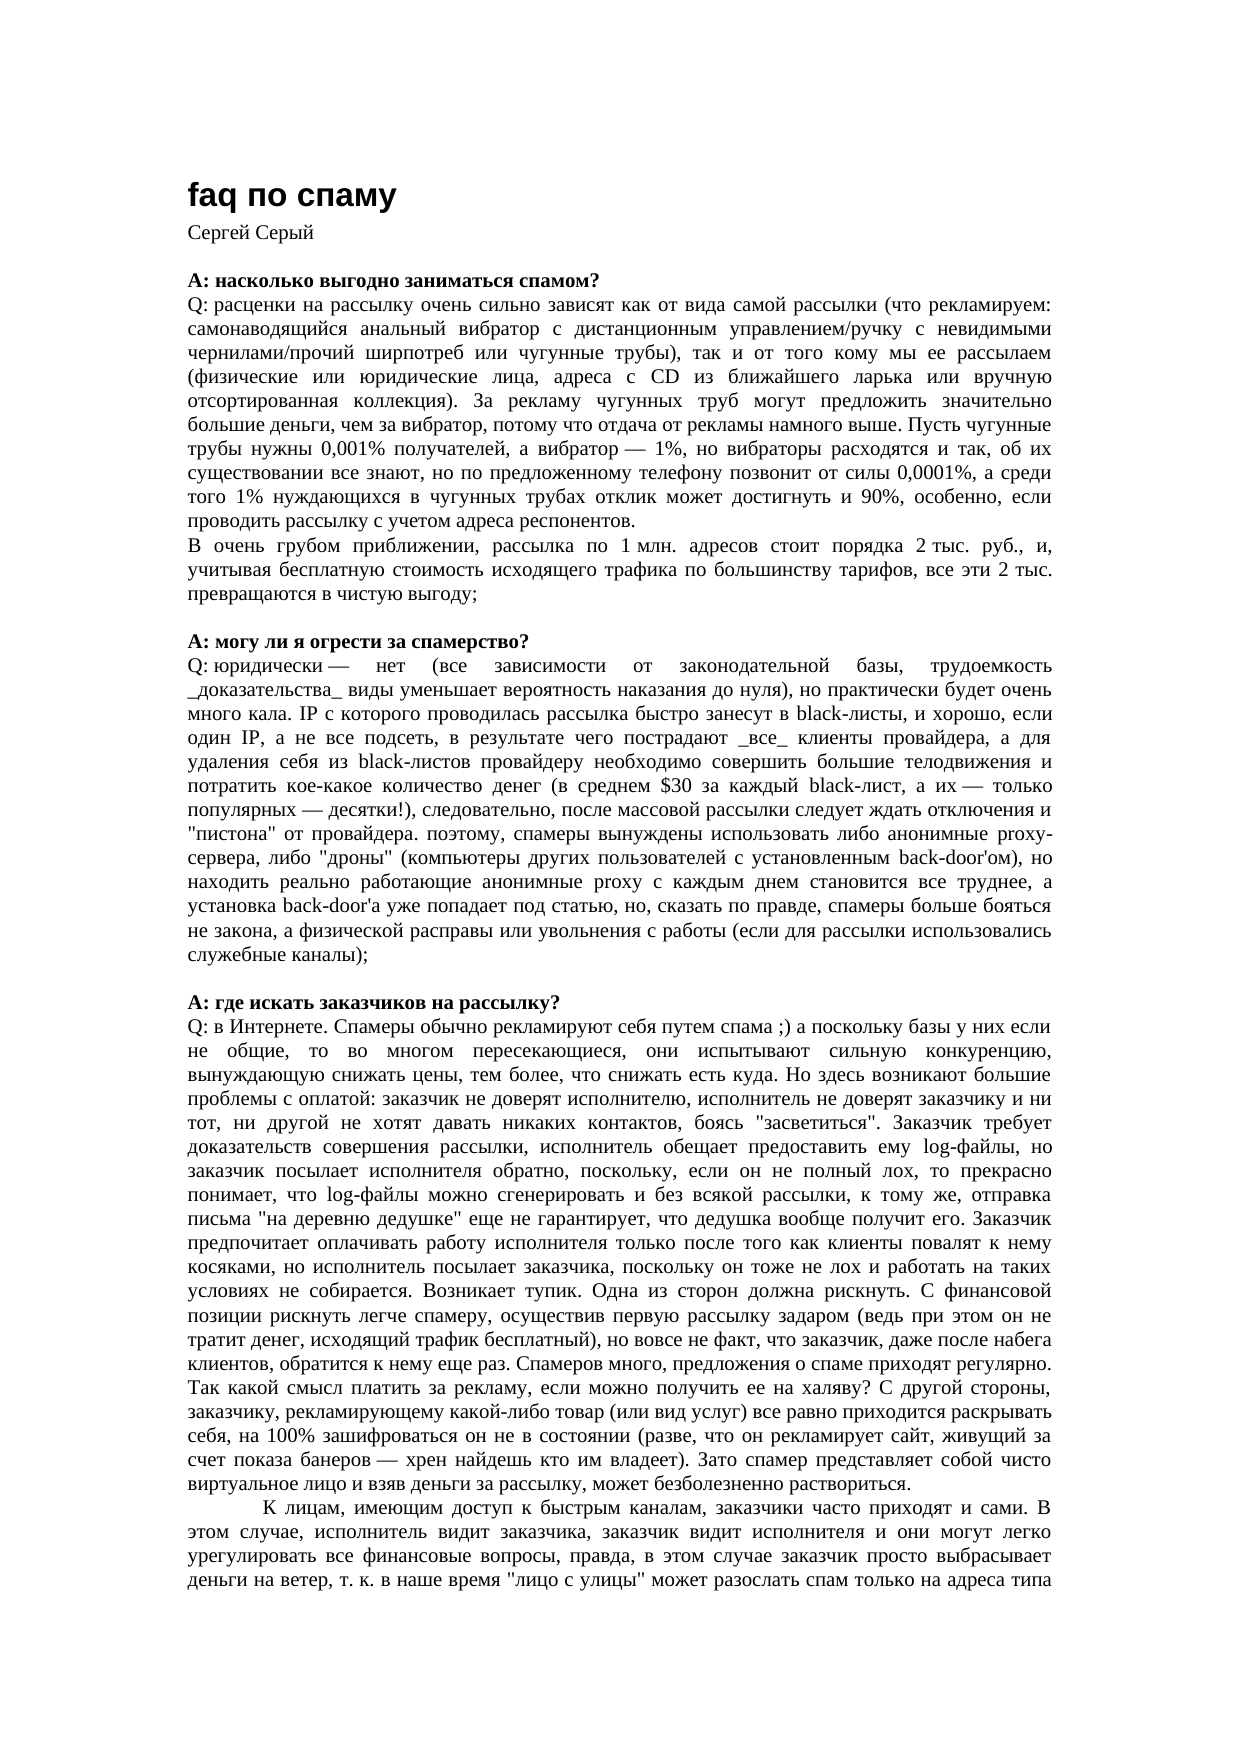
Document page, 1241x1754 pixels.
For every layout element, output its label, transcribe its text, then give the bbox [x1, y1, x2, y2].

text В очень грубом приближении, рассылка по 1 млн. адресов стоит порядка 2 тыс. руб., и, учитывая бесплатную стоимость исходящего трафика по большинству тарифов, все эти 2 тыс. превращаются в чистую выгоду; [187, 532, 1053, 605]
text A: могу ли я огрести за спамерство? [187, 629, 1053, 653]
text Q: расценки на рассылку очень сильно зависят как от вида самой рассылки (что рекламируем: самонаводящийся анальный вибратор с дистанционным управлением/ручку с невидимыми чернилами/прочий ширпотреб или чугунные трубы), так и от того кому мы ее рассылаем (физические или юридические лица, адреса с CD из ближайшего ларька или вручную отсортированная коллекция). За рекламу чугунных труб могут предложить значительно большие деньги, чем за вибратор, потому что отдача от рекламы намного выше. Пусть чугунные трубы нужны 0,001% получателей, а вибратор — 1%, но вибраторы расходятся и так, об их существовании все знают, но по предложенному телефону позвонит от силы 0,0001%, а среди того 1% нуждающихся в чугунных трубах отклик может достигнуть и 90%, особенно, если проводить рассылку с учетом адреса респонентов. [187, 292, 1053, 532]
text К лицам, имеющим доступ к быстрым каналам, заказчики часто приходят и сами. В этом случае, исполнитель видит заказчика, заказчик видит исполнителя и они могут легко урегулировать все финансовые вопросы, правда, в этом случае заказчик просто выбрасывает деньги на ветер, т. к. в наше время "лицо с улицы" может разослать спам только на адреса типа [187, 1495, 1053, 1591]
text A: где искать заказчиков на рассылку? [187, 990, 1053, 1014]
subtitle faq по спаму [187, 175, 1053, 213]
text A: насколько выгодно заниматься спамом? [187, 268, 1053, 292]
text Сергей Серый [187, 220, 1053, 244]
text Q: в Интернете. Спамеры обычно рекламируют себя путем спама ;) а поскольку базы у них если не общие, то во многом пересекающиеся, они испытывают сильную конкуренцию, вынуждающую снижать цены, тем более, что снижать есть куда. Но здесь возникают большие проблемы с оплатой: заказчик не доверят исполнителю, исполнитель не доверят заказчику и ни тот, ни другой не хотят давать никаких контактов, боясь "засветиться". Заказчик требует доказательств совершения рассылки, исполнитель обещает предоставить ему log-файлы, но заказчик посылает исполнителя обратно, поскольку, если он не полный лох, то прекрасно понимает, что log-файлы можно сгенерировать и без всякой рассылки, к тому же, отправка письма "на деревню дедушке" еще не гарантирует, что дедушка вообще получит его. Заказчик предпочитает оплачивать работу исполнителя только после того как клиенты повалят к нему косяками, но исполнитель посылает заказчика, поскольку он тоже не лох и работать на таких условиях не собирается. Возникает тупик. Одна из сторон должна рискнуть. С финансовой позиции рискнуть легче спамеру, осуществив первую рассылку задаром (ведь при этом он не тратит денег, исходящий трафик бесплатный), но вовсе не факт, что заказчик, даже после набега клиентов, обратится к нему еще раз. Спамеров много, предложения о спаме приходят регулярно. Так какой смысл платить за рекламу, если можно получить ее на халяву? С другой стороны, заказчику, рекламирующему какой-либо товар (или вид услуг) все равно приходится раскрывать себя, на 100% зашифроваться он не в состоянии (разве, что он рекламирует сайт, живущий за счет показа банеров — хрен найдешь кто им владеет). Зато спамер представляет собой чисто виртуальное лицо и взяв деньги за рассылку, может безболезненно раствориться. [187, 1014, 1053, 1495]
text Q: юридически — нет (все зависимости от законодательной базы, трудоемкость _доказательства_ виды уменьшает вероятность наказания до нуля), но практически будет очень много кала. IP с которого проводилась рассылка быстро занесут в black-листы, и хорошо, если один IP, а не все подсеть, в результате чего пострадают _все_ клиенты провайдера, а для удаления себя из black-листов провайдеру необходимо совершить большие телодвижения и потратить кое-какое количество денег (в среднем $30 за каждый black-лист, а их — только популярных — десятки!), следовательно, после массовой рассылки следует ждать отключения и "пистона" от провайдера. поэтому, спамеры вынуждены использовать либо анонимные proxy-сервера, либо "дроны" (компьютеры других пользователей с установленным back-door'ом), но находить реально работающие анонимные proxy с каждым днем становится все труднее, а установка back-door'а уже попадает под статью, но, сказать по правде, спамеры больше бояться не закона, а физической расправы или увольнения с работы (если для рассылки использовались служебные каналы); [187, 653, 1053, 966]
